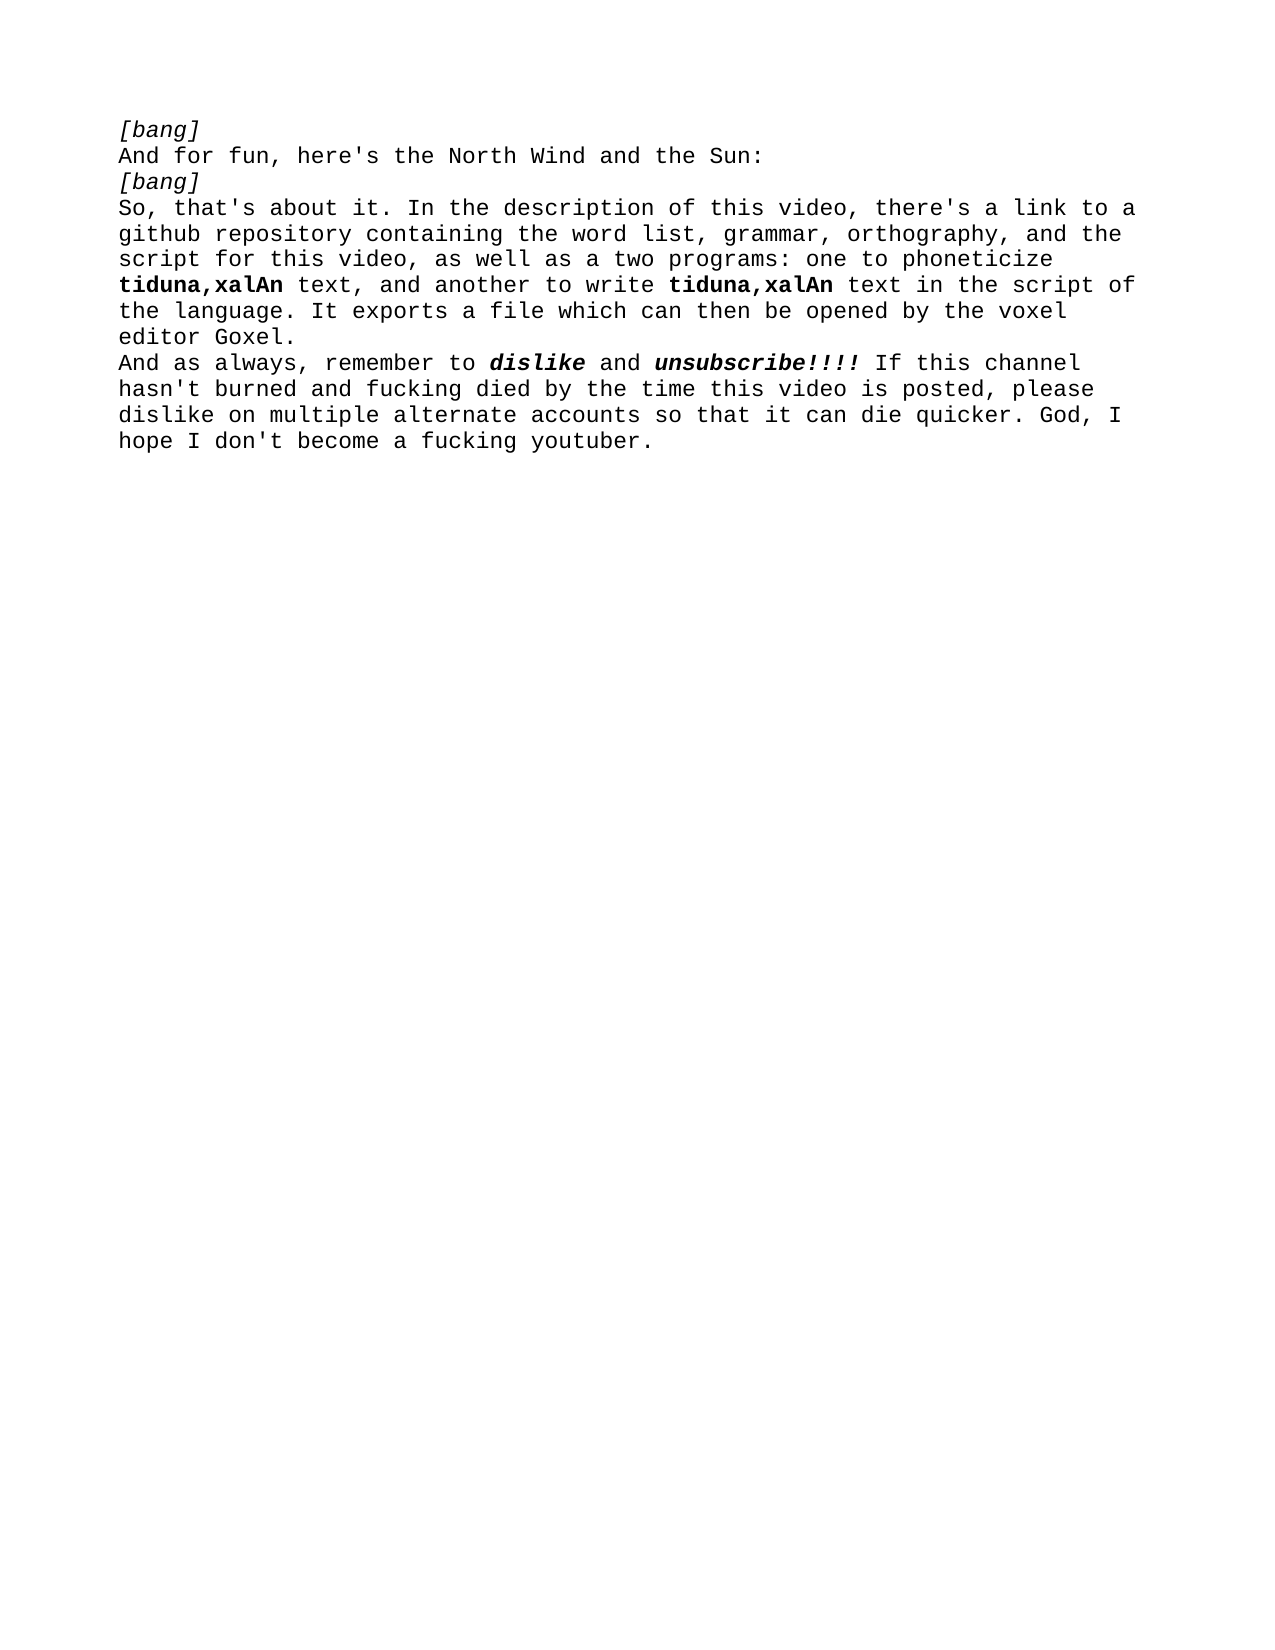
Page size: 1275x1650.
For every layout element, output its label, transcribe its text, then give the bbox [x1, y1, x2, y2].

text So, that's about it. In the description of this video, there's a link to a github repository containing the word list, grammar, orthography, and the script for this video, as well as a two programs: one to phoneticize tiduna,xalAn text, and another to write tiduna,xalAn text in the script of the language. It exports a file which can then be opened by the voxel editor Goxel. [118, 196, 1157, 352]
text [bang] [118, 118, 1157, 144]
text And for fun, here's the North Wind and the Sun: [118, 144, 1157, 170]
text [bang] [118, 170, 1157, 196]
text And as always, remember to dislike and unsubscribe!!!! If this channel hasn't burned and fucking died by the time this video is posted, please dislike on multiple alternate accounts so that it can die quicker. God, I hope I don't become a fucking youtuber. [118, 352, 1157, 455]
